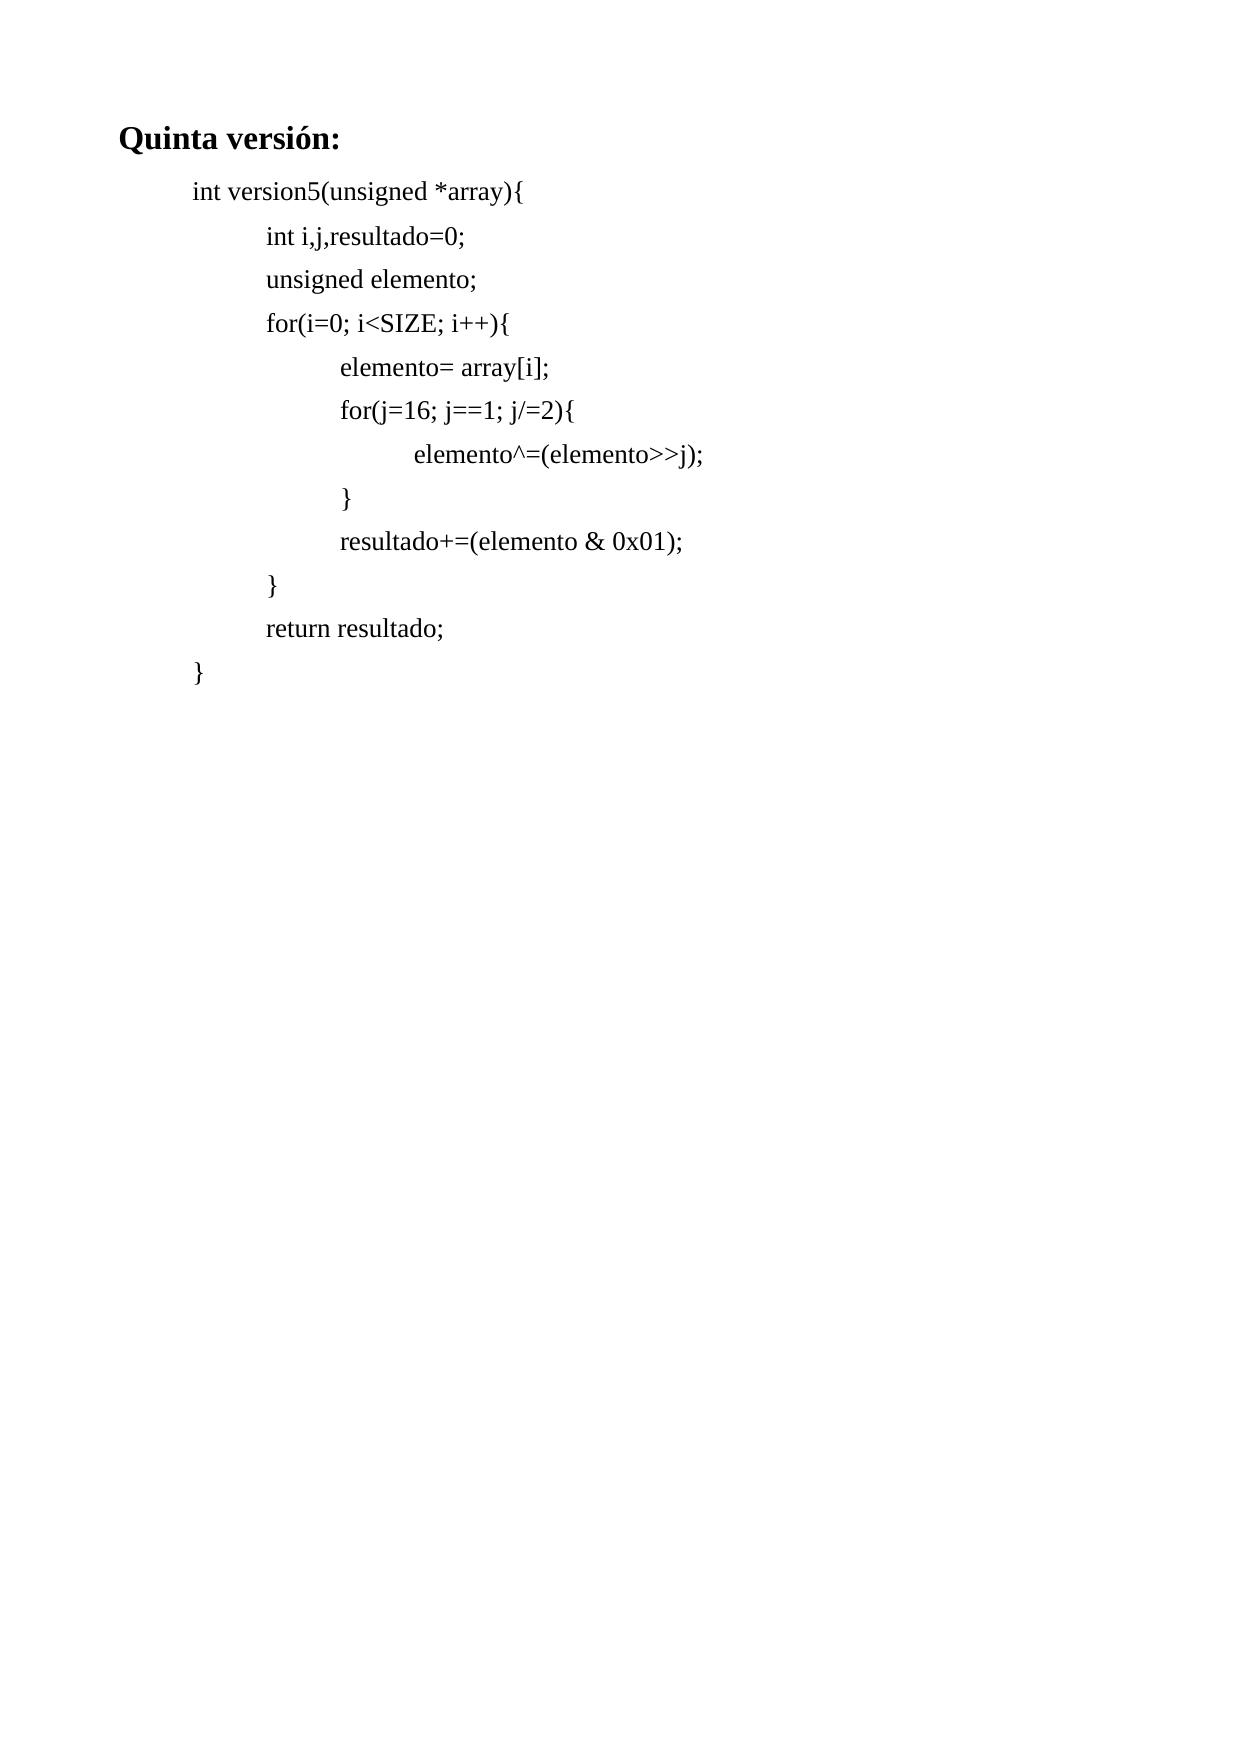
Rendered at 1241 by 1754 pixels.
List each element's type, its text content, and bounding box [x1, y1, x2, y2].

text resultado+=(elemento & 0x01); [118, 525, 1122, 556]
text elemento= array[i]; [118, 351, 1122, 382]
text for(j=16; j==1; j/=2){ [118, 394, 1122, 426]
text int i,j,resultado=0; [118, 220, 1122, 251]
text } [118, 656, 1122, 687]
text int version5(unsigned *array){ [118, 169, 1122, 207]
text } [118, 482, 1122, 513]
text unsigned elemento; [118, 263, 1122, 294]
text Quinta versión: [118, 118, 1122, 156]
text return resultado; [118, 613, 1122, 644]
text } [118, 569, 1122, 600]
text for(i=0; i<SIZE; i++){ [118, 307, 1122, 338]
text elemento^=(elemento>>j); [118, 438, 1122, 469]
